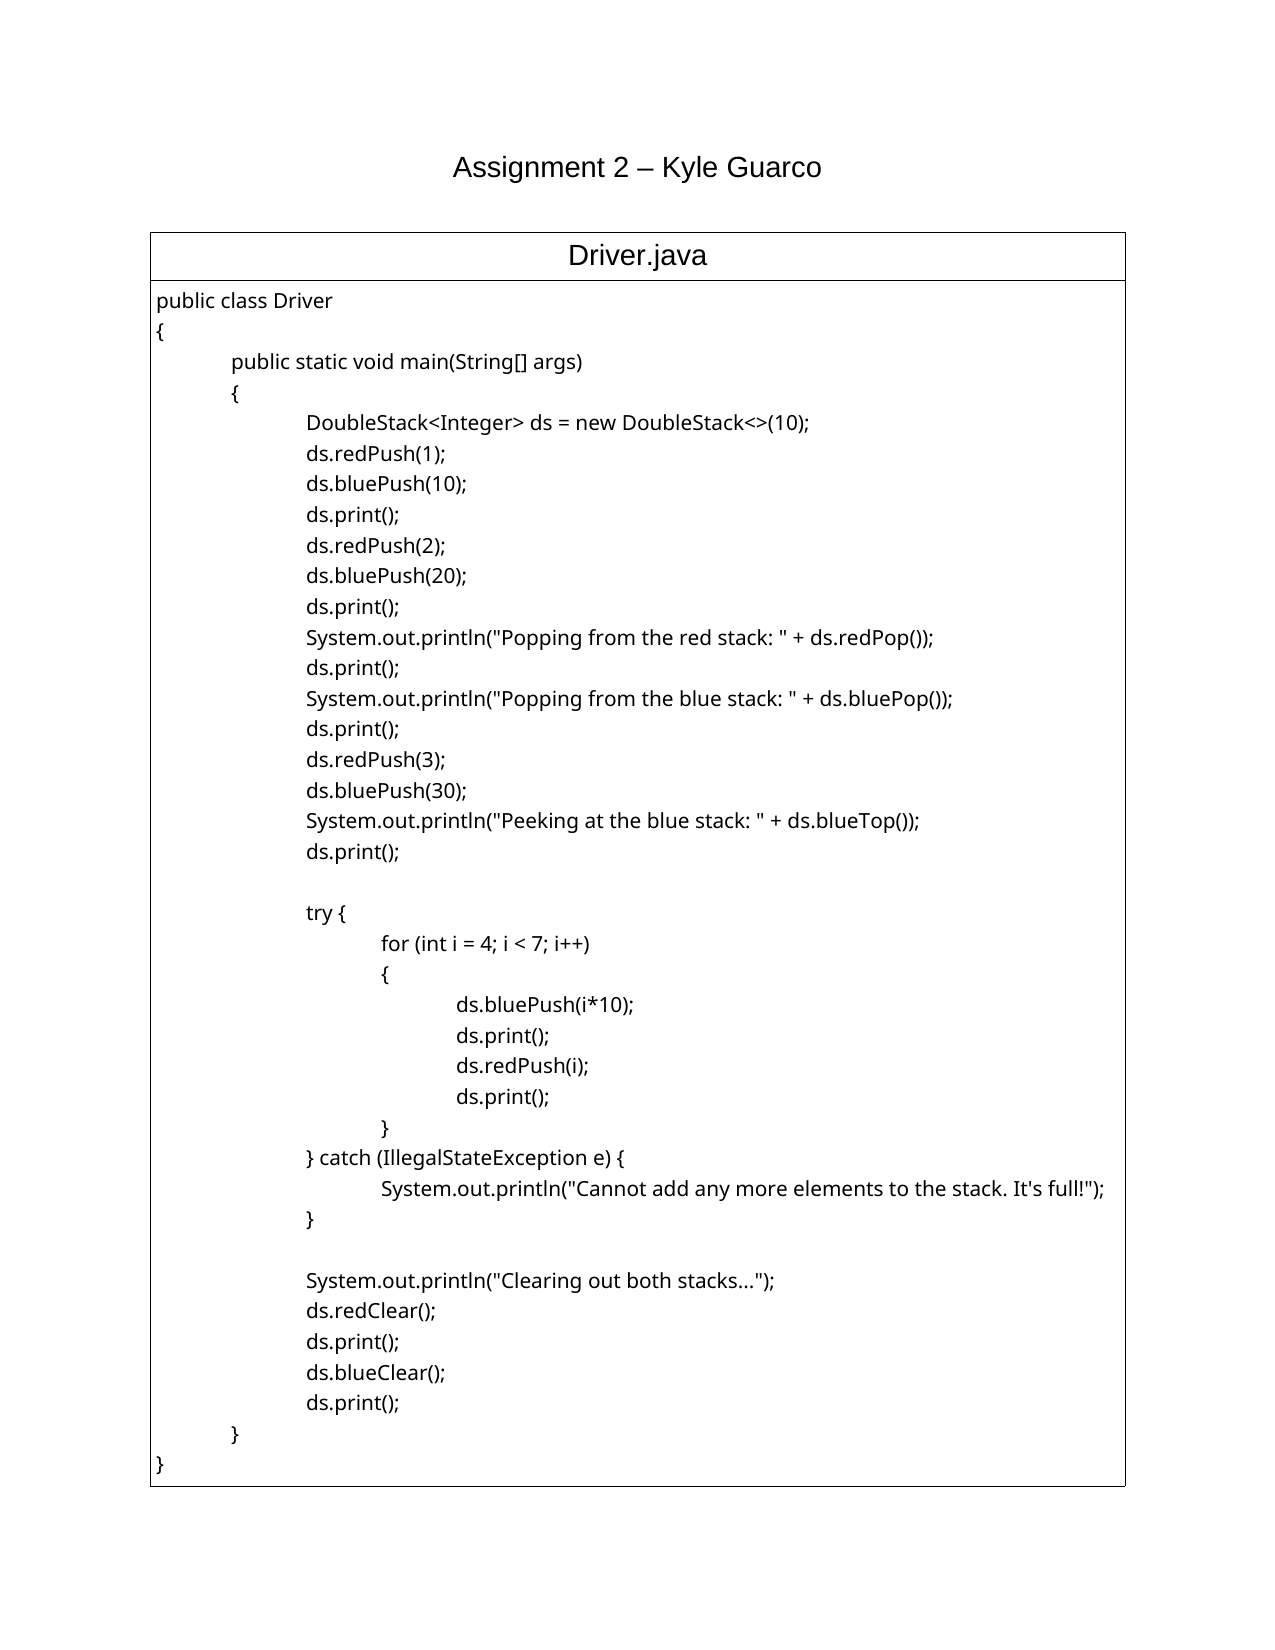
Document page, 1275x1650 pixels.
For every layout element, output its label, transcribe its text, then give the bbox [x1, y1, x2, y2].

table_cell public class Driver { public static void main(String[] args) { DoubleStack<Integer> ds = new DoubleStack<>(10); ds.redPush(1); ds.bluePush(10); ds.print(); ds.redPush(2); ds.bluePush(20); ds.print(); System.out.println("Popping from the red stack: " + ds.redPop()); ds.print(); System.out.println("Popping from the blue stack: " + ds.bluePop()); ds.print(); ds.redPush(3); ds.bluePush(30); System.out.println("Peeking at the blue stack: " + ds.blueTop()); ds.print(); try { for (int i = 4; i < 7; i++) { ds.bluePush(i*10); ds.print(); ds.redPush(i); ds.print(); } } catch (IllegalStateException e) { System.out.println("Cannot add any more elements to the stack. It's full!"); } System.out.println("Clearing out both stacks..."); ds.redClear(); ds.print(); ds.blueClear(); ds.print(); } } [151, 281, 1125, 1486]
table_header Driver.java [151, 233, 1125, 280]
